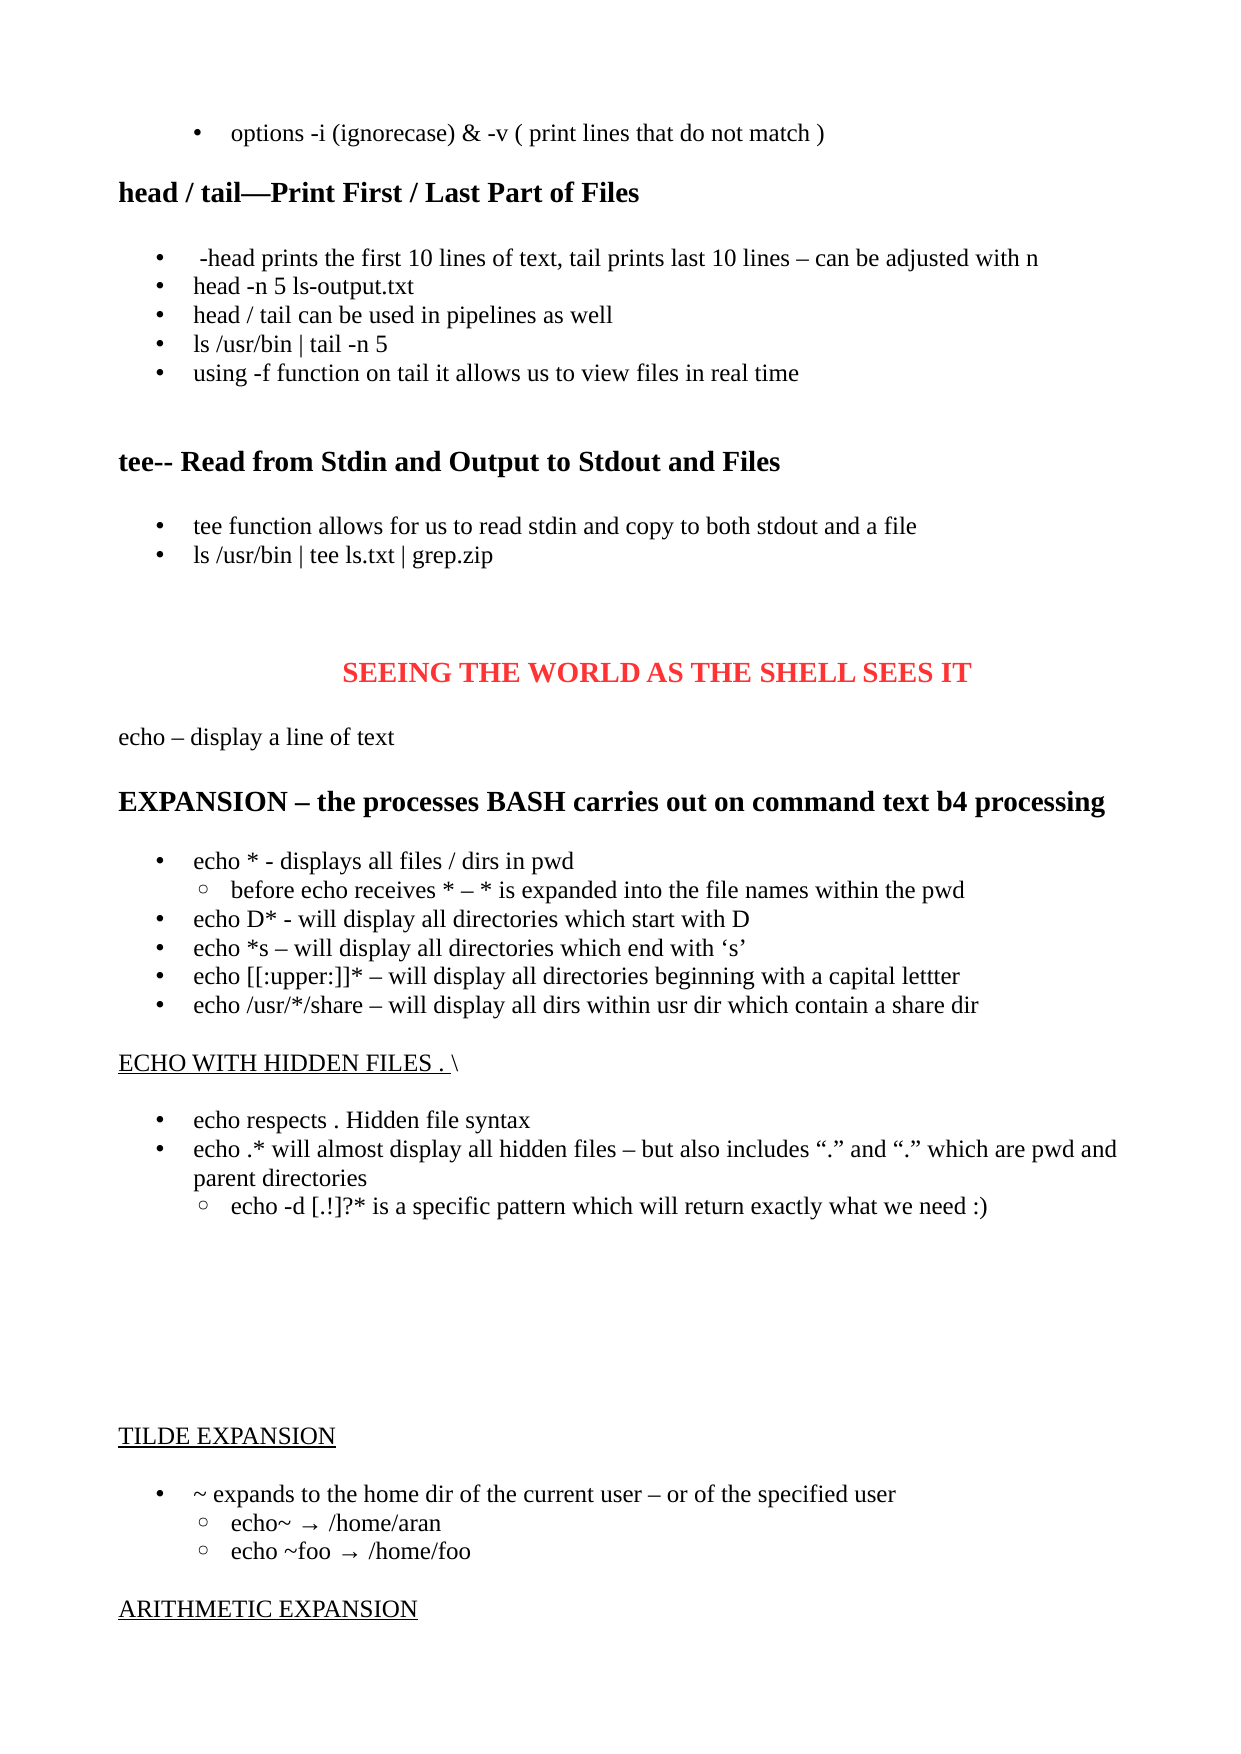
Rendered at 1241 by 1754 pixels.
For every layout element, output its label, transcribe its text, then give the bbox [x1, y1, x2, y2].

list echo~ → /home/aran [193, 1508, 1122, 1536]
list echo *s – will display all directories which end with ‘s’ [156, 933, 1122, 961]
list echo .* will almost display all hidden files – but also includes “.” and “.” which are pwd and parent directories [156, 1134, 1122, 1191]
list ls /usr/bin | tee ls.txt | grep.zip [156, 540, 1122, 568]
text head / tail—Print First / Last Part of Files [118, 176, 1122, 209]
list options -i (ignorecase) & -v ( print lines that do not match ) [193, 118, 1122, 147]
list echo respects . Hidden file syntax [156, 1105, 1122, 1134]
list echo /usr/*/share – will display all dirs within usr dir which contain a share dir [156, 990, 1122, 1019]
text EXPANSION – the processes BASH carries out on command text b4 processing [118, 784, 1122, 818]
text ECHO WITH HIDDEN FILES . \ [118, 1048, 1122, 1076]
list echo -d [.!]?* is a specific pattern which will return exactly what we need :) [193, 1191, 1122, 1220]
list echo [[:upper:]]* – will display all directories beginning with a capital lettter [156, 961, 1122, 990]
list head / tail can be used in pipelines as well [156, 300, 1122, 329]
list before echo receives * – * is expanded into the file names within the pwd [193, 875, 1122, 904]
list head -n 5 ls-output.txt [156, 271, 1122, 300]
list echo D* - will display all directories which start with D [156, 904, 1122, 933]
list tee function allows for us to read stdin and copy to both stdout and a file [156, 511, 1122, 540]
list echo * - displays all files / dirs in pwd [156, 846, 1122, 875]
text SEEING THE WORLD AS THE SHELL SEES IT [192, 655, 1122, 688]
list using -f function on tail it allows us to view files in real time [156, 358, 1122, 386]
text TILDE EXPANSION [118, 1421, 1122, 1450]
list ls /usr/bin | tail -n 5 [156, 329, 1122, 358]
text tee-- Read from Stdin and Output to Stdout and Files [118, 444, 1122, 477]
list -head prints the first 10 lines of text, tail prints last 10 lines – can be adjusted with n [156, 243, 1122, 271]
list echo ~foo → /home/foo [193, 1536, 1122, 1565]
list ~ expands to the home dir of the current user – or of the specified user [156, 1479, 1122, 1508]
text ARITHMETIC EXPANSION [118, 1594, 1122, 1623]
text echo – display a line of text [118, 722, 1122, 751]
